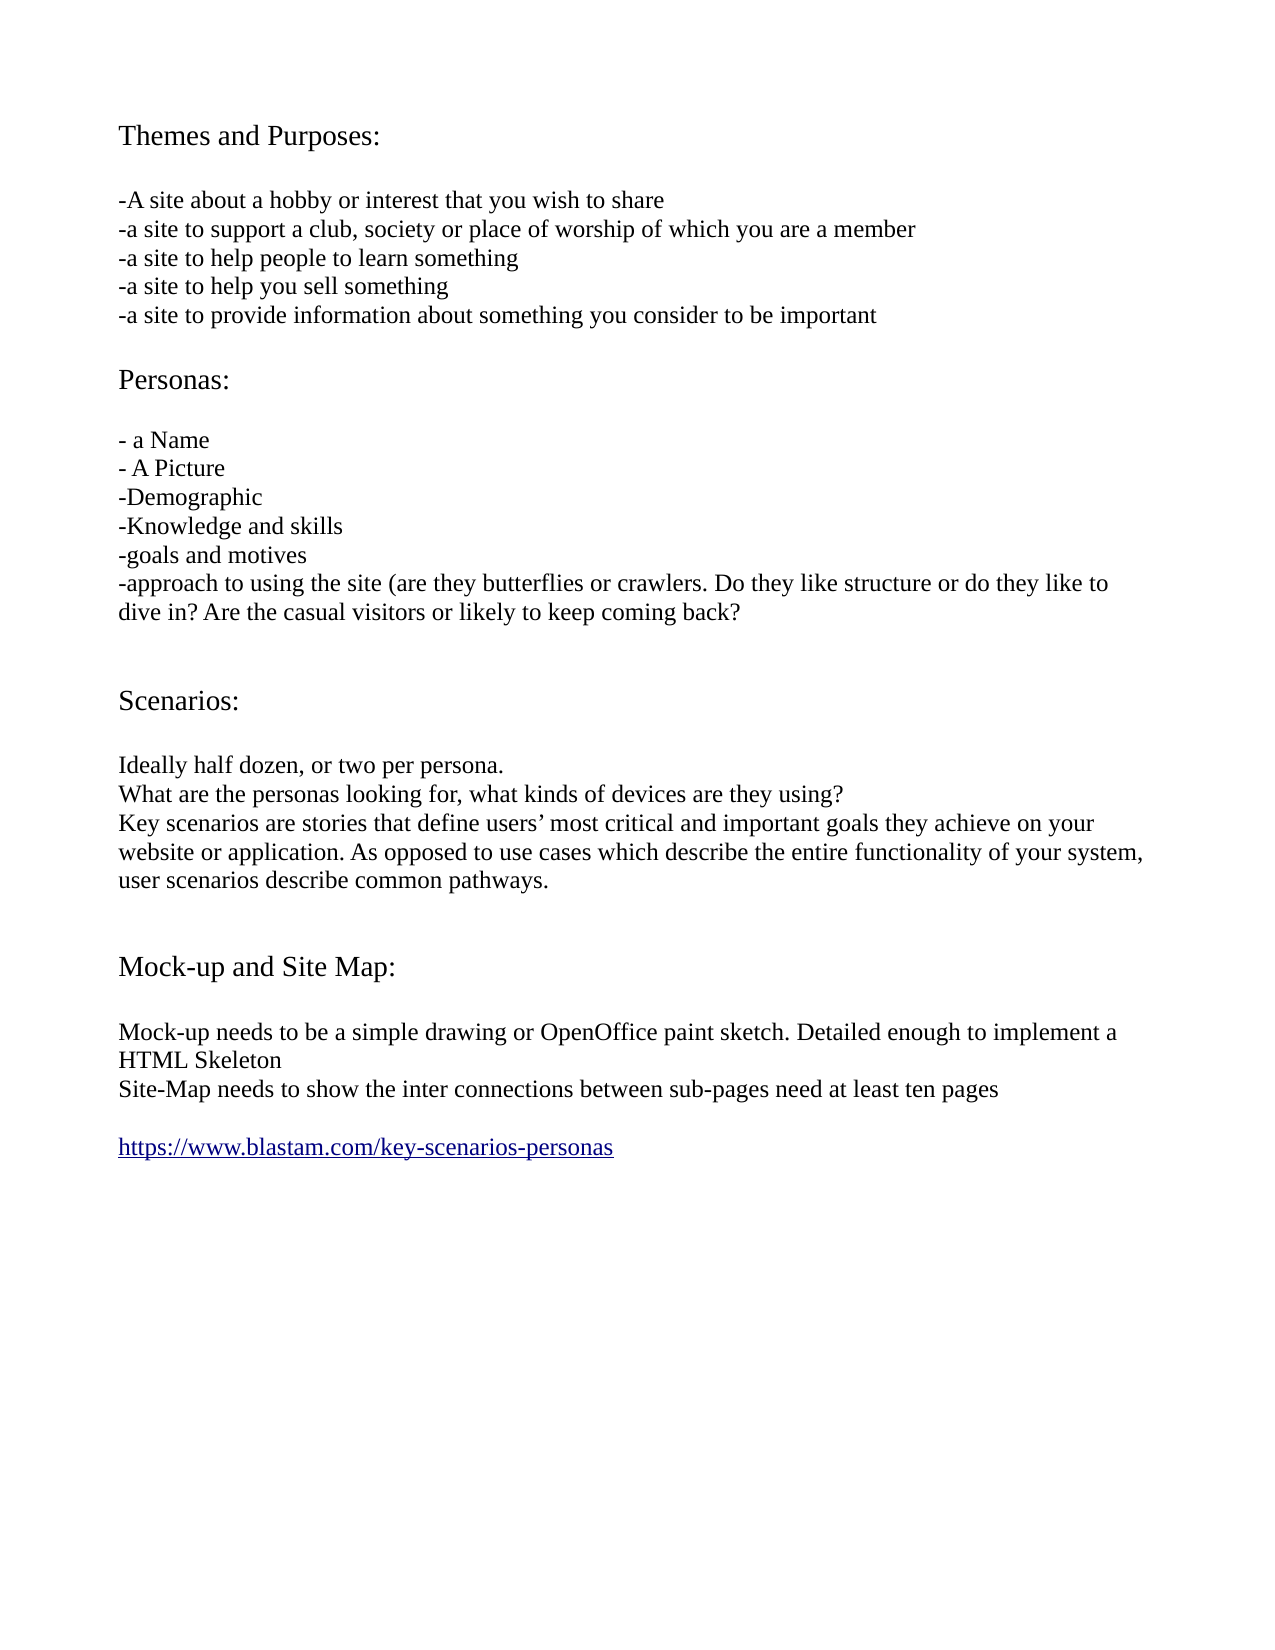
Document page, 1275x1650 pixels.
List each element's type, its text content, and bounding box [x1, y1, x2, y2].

text -Demographic [118, 482, 1157, 511]
text -a site to support a club, society or place of worship of which you are a member [118, 214, 1157, 243]
text Personas: [118, 362, 1157, 396]
text Ideally half dozen, or two per persona. [118, 751, 1157, 779]
text -approach to using the site (are they butterflies or crawlers. Do they like structure or do they like to dive in? Are the casual visitors or likely to keep coming back? [118, 568, 1157, 626]
text - a Name [118, 425, 1157, 453]
text -goals and motives [118, 540, 1157, 568]
text -a site to help people to learn something [118, 243, 1157, 271]
text -a site to help you sell something [118, 271, 1157, 300]
text -a site to provide information about something you consider to be important [118, 300, 1157, 329]
text Key scenarios are stories that define users’ most critical and important goals they achieve on your website or application. As opposed to use cases which describe the entire functionality of your system, user scenarios describe common pathways. [118, 808, 1157, 894]
text -A site about a hobby or interest that you wish to share [118, 185, 1157, 214]
text Mock-up needs to be a simple drawing or OpenOffice paint sketch. Detailed enough to implement a HTML Skeleton [118, 1017, 1157, 1074]
text - A Picture [118, 453, 1157, 482]
text Scenarios: [118, 683, 1157, 717]
text Themes and Purposes: [118, 118, 1157, 152]
text Mock-up and Site Map: [118, 949, 1157, 983]
text What are the personas looking for, what kinds of devices are they using? [118, 779, 1157, 808]
text Site-Map needs to show the inter connections between sub-pages need at least ten pages [118, 1074, 1157, 1103]
text -Knowledge and skills [118, 511, 1157, 540]
text https://www.blastam.com/key-scenarios-personas [118, 1132, 1157, 1160]
